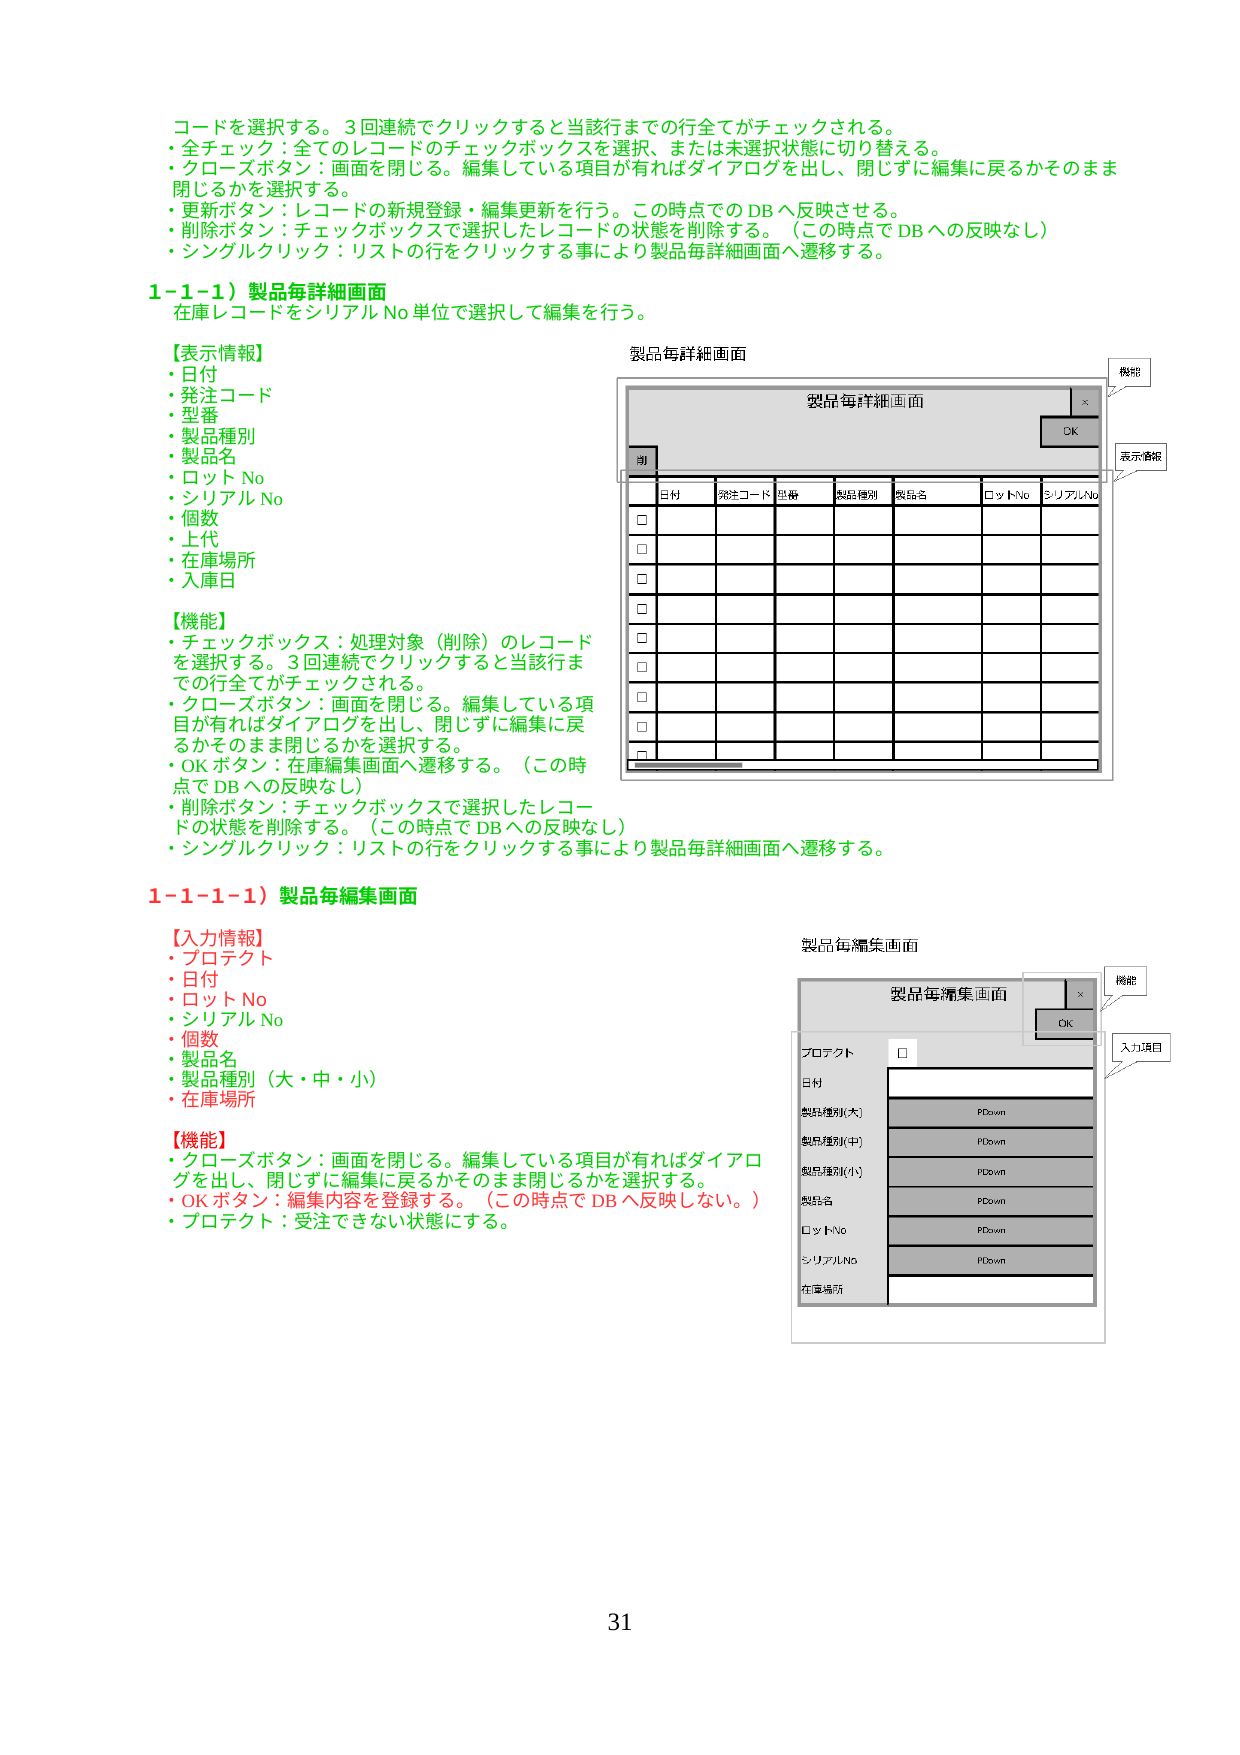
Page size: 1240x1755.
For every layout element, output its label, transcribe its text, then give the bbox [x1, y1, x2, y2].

text ・シングルクリック：リストの行をクリックする事により製品毎詳細画面へ遷移する。 [162, 839, 1121, 859]
text ・OKボタン：在庫編集画面へ遷移する。（この時点でDBへの反映なし） [162, 756, 598, 798]
text ・入庫日 [162, 571, 598, 592]
text ・上代 [162, 530, 598, 551]
text ・製品種別 [162, 427, 598, 447]
text ・プロテクト：受注できない状態にする。 [163, 1212, 770, 1232]
text ・シングルクリック：リストの行をクリックする事により製品毎詳細画面へ遷移する。 [162, 242, 1121, 262]
picture [770, 936, 1192, 1363]
text １−１−１−１）製品毎編集画面 [146, 880, 1121, 909]
text 【入力情報】 [162, 929, 1121, 950]
text 【機能】 [162, 612, 598, 633]
text ・製品名 [162, 447, 598, 468]
text ・個数 [162, 509, 598, 530]
text 【機能】 [162, 1131, 770, 1152]
text ・クローズボタン：画面を閉じる。編集している項目が有ればダイアログを出し、閉じずに編集に戻るかそのまま閉じるかを選択する。 [163, 1152, 770, 1192]
text ・シリアルNo [162, 489, 598, 509]
text ・削除ボタン：チェックボックスで選択したレコードの状態を削除する。（この時点でDBへの反映なし） [162, 798, 1121, 839]
text ・プロテクト [163, 950, 770, 970]
text ・クローズボタン：画面を閉じる。編集している項目が有ればダイアログを出し、閉じずに編集に戻るかそのまま閉じるかを選択する。 [162, 159, 1121, 201]
text ・チェックボックス：処理対象（削除）のレコードを選択する。３回連続でクリックすると当該行までの行全てがチェックされる。 [162, 633, 598, 694]
text ・ロットNo [162, 468, 598, 489]
text 【表示情報】 [162, 344, 598, 364]
text ・全チェック：全てのレコードのチェックボックスを選択、または未選択状態に切り替える。 [162, 139, 1121, 159]
text ・発注コード [162, 385, 598, 406]
text ・在庫場所 [163, 1091, 770, 1111]
text ・更新ボタン：レコードの新規登録・編集更新を行う。この時点でのDBへ反映させる。 [162, 201, 1121, 221]
text ・製品種別（大・中・小） [163, 1070, 770, 1091]
picture [598, 343, 1186, 801]
text ・日付 [162, 364, 598, 385]
text ・型番 [162, 406, 598, 427]
text ・個数 [163, 1030, 770, 1050]
text ・ロットNo [163, 990, 770, 1010]
text ・クローズボタン：画面を閉じる。編集している項目が有ればダイアログを出し、閉じずに編集に戻るかそのまま閉じるかを選択する。 [162, 694, 598, 756]
text コードを選択する。３回連続でクリックすると当該行までの行全てがチェックされる。 [163, 118, 1121, 139]
text ・OKボタン：編集内容を登録する。（この時点でDBへ反映しない。） [163, 1192, 770, 1212]
text 在庫レコードをシリアルNo単位で選択して編集を行う。 [162, 303, 1121, 323]
text ・日付 [163, 970, 770, 990]
text ・在庫場所 [162, 551, 598, 571]
text １−１−１）製品毎詳細画面 [146, 283, 1121, 303]
text ・削除ボタン：チェックボックスで選択したレコードの状態を削除する。（この時点でDBへの反映なし） [162, 221, 1121, 242]
text ・シリアルNo [163, 1010, 770, 1030]
text ・製品名 [163, 1050, 770, 1070]
